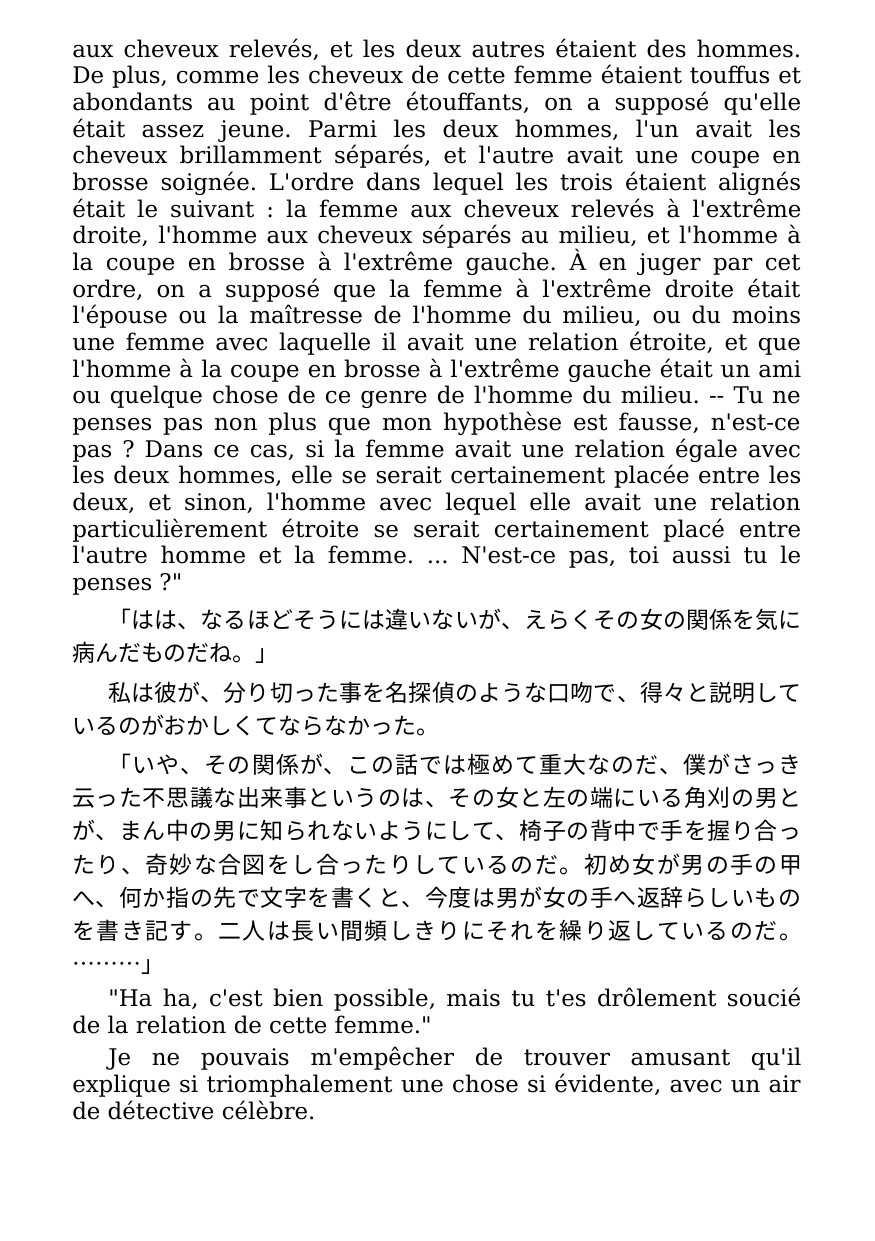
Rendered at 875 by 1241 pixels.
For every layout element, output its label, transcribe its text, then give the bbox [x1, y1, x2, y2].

text 「いや、その関係が、この話では極めて重大なのだ、僕がさっき云った不思議な出来事というのは、その女と左の端にいる角刈の男とが、まん中の男に知られないようにして、椅子の背中で手を握り合ったり、奇妙な合図をし合ったりしているのだ。初め女が男の手の甲へ、何か指の先で文字を書くと、今度は男が女の手へ返辞らしいものを書き記す。二人は長い間頻しきりにそれを繰り返しているのだ。………」 [72, 747, 802, 979]
text 「はは、なるほどそうには違いないが、えらくその女の関係を気に病んだものだね。」 [72, 602, 802, 668]
text 私は彼が、分り切った事を名探偵のような口吻で、得々と説明しているのがおかしくてならなかった。 [72, 674, 802, 741]
text "Ha ha, c'est bien possible, mais tu t'es drôlement soucié de la relation de cette femme." [72, 985, 802, 1039]
text aux cheveux relevés, et les deux autres étaient des hommes. De plus, comme les cheveux de cette femme étaient touffus et abondants au point d'être étouffants, on a supposé qu'elle était assez jeune. Parmi les deux hommes, l'un avait les cheveux brillamment séparés, et l'autre avait une coupe en brosse soignée. L'ordre dans lequel les trois étaient alignés était le suivant : la femme aux cheveux relevés à l'extrême droite, l'homme aux cheveux séparés au milieu, et l'homme à la coupe en brosse à l'extrême gauche. À en juger par cet ordre, on a supposé que la femme à l'extrême droite était l'épouse ou la maîtresse de l'homme du milieu, ou du moins une femme avec laquelle il avait une relation étroite, et que l'homme à la coupe en brosse à l'extrême gauche était un ami ou quelque chose de ce genre de l'homme du milieu. -- Tu ne penses pas non plus que mon hypothèse est fausse, n'est-ce pas ? Dans ce cas, si la femme avait une relation égale avec les deux hommes, elle se serait certainement placée entre les deux, et sinon, l'homme avec lequel elle avait une relation particulièrement étroite se serait certainement placé entre l'autre homme et la femme. ... N'est-ce pas, toi aussi tu le penses ?" [72, 36, 802, 596]
text Je ne pouvais m'empêcher de trouver amusant qu'il explique si triomphalement une chose si évidente, avec un air de détective célèbre. [72, 1044, 802, 1124]
